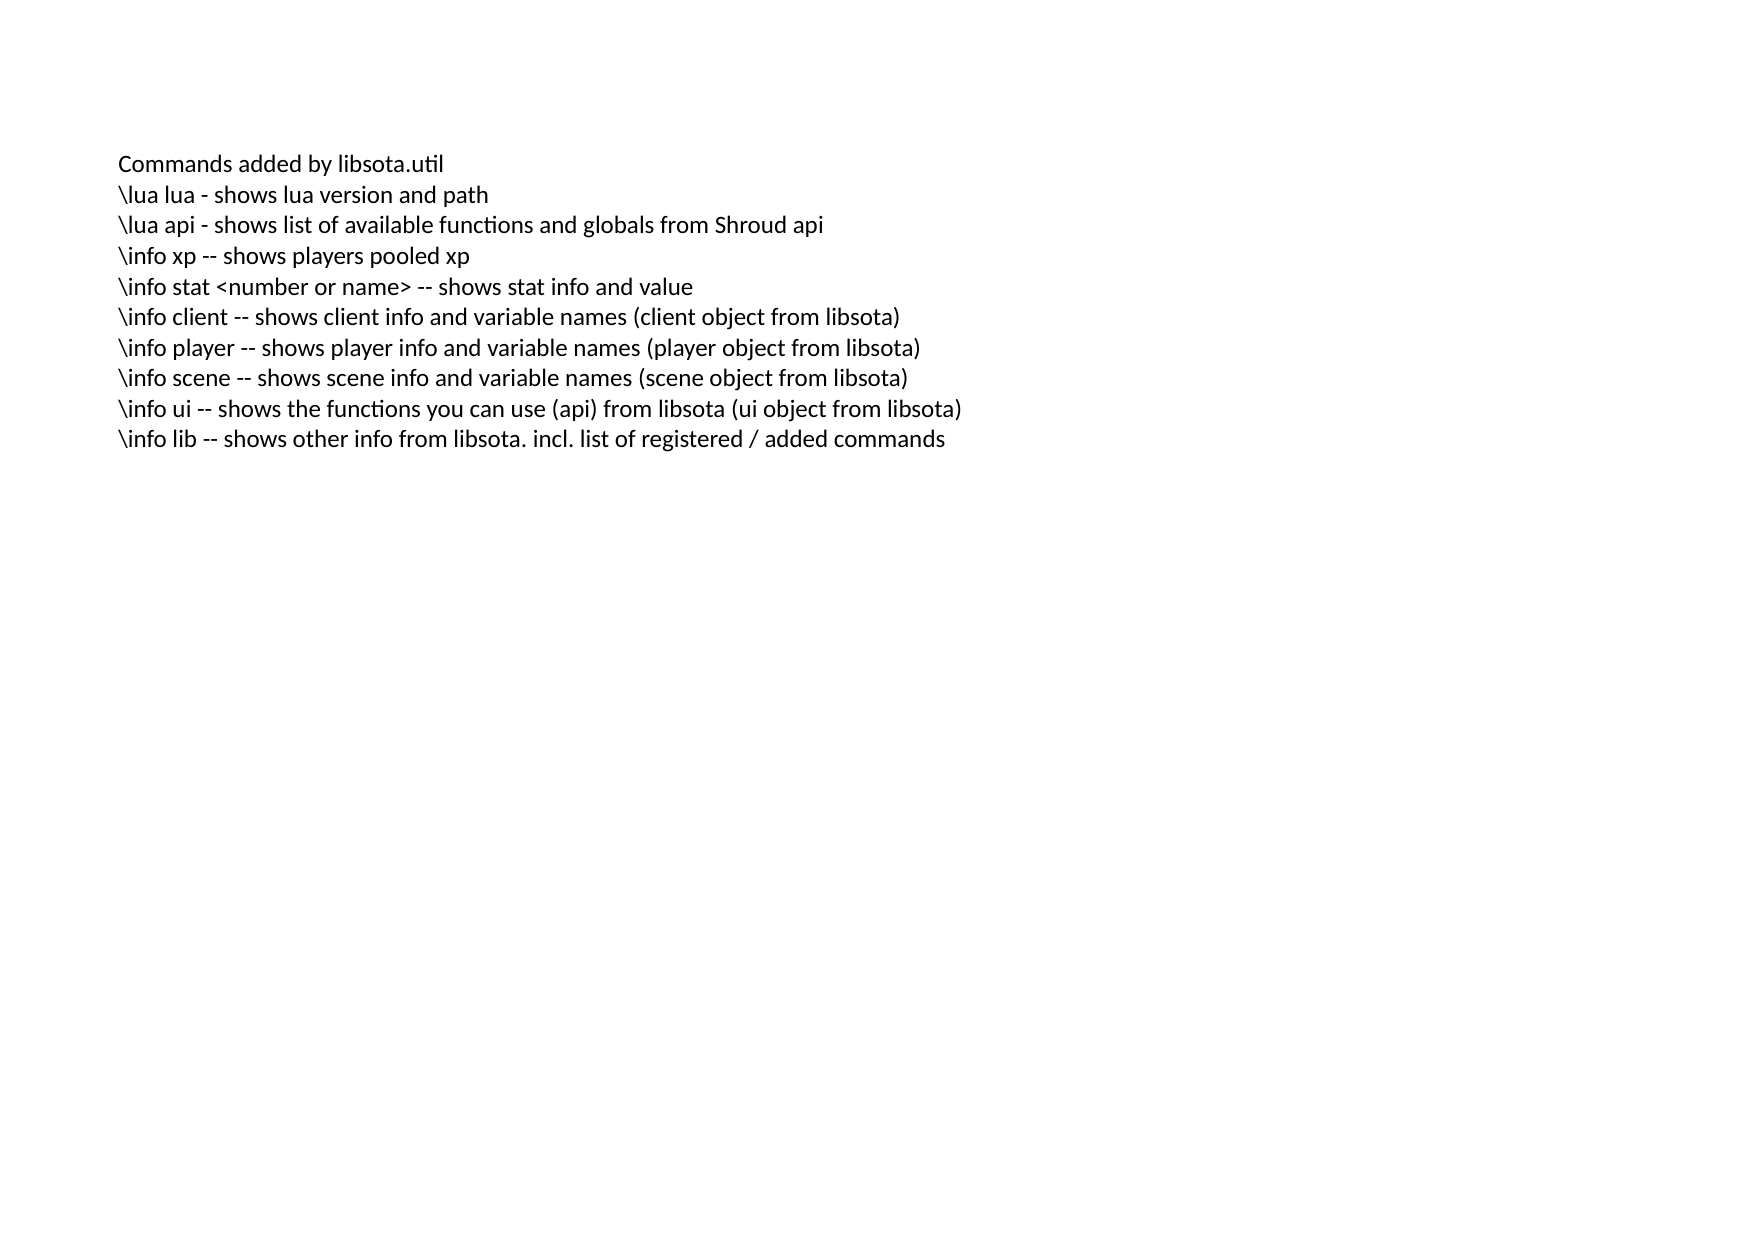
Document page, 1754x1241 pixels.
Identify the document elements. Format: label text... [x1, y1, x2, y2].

text \info player -- shows player info and variable names (player object from libsota) [118, 332, 1636, 362]
text Commands added by libsota.util [118, 149, 1636, 179]
text \lua api - shows list of available functions and globals from Shroud api [118, 210, 1636, 240]
text \info client -- shows client info and variable names (client object from libsota) [118, 301, 1636, 332]
text \info stat <number or name> -- shows stat info and value [118, 271, 1636, 301]
text \lua lua - shows lua version and path [118, 179, 1636, 210]
text \info ui -- shows the functions you can use (api) from libsota (ui object from libsota) [118, 393, 1636, 423]
text \info scene -- shows scene info and variable names (scene object from libsota) [118, 362, 1636, 393]
text \info lib -- shows other info from libsota. incl. list of registered / added commands [118, 423, 1636, 454]
text \info xp -- shows players pooled xp [118, 240, 1636, 271]
